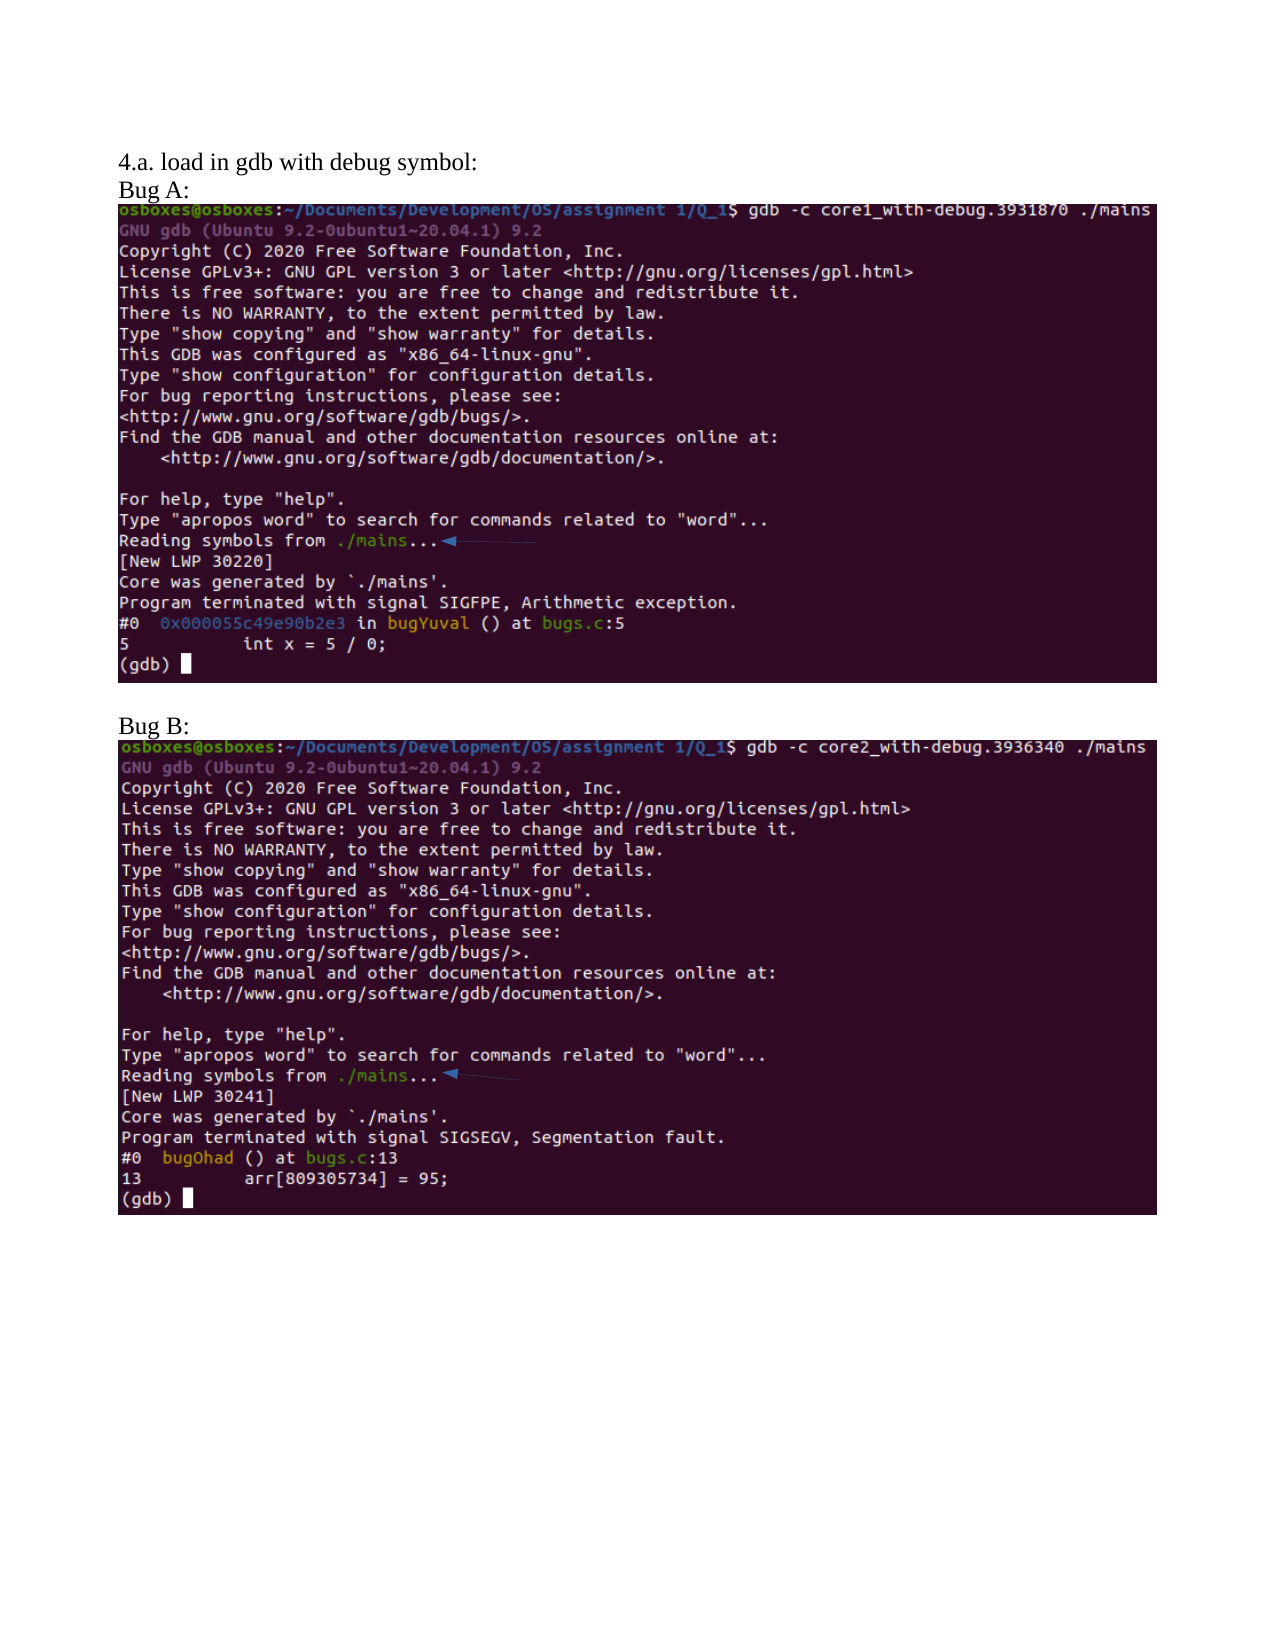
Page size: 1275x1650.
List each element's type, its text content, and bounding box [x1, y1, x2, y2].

text 4.a. load in gdb with debug symbol: [118, 147, 1157, 176]
picture [118, 204, 1157, 683]
picture [118, 740, 1157, 1215]
text Bug A: [118, 176, 1157, 204]
text Bug B: [118, 711, 1157, 740]
